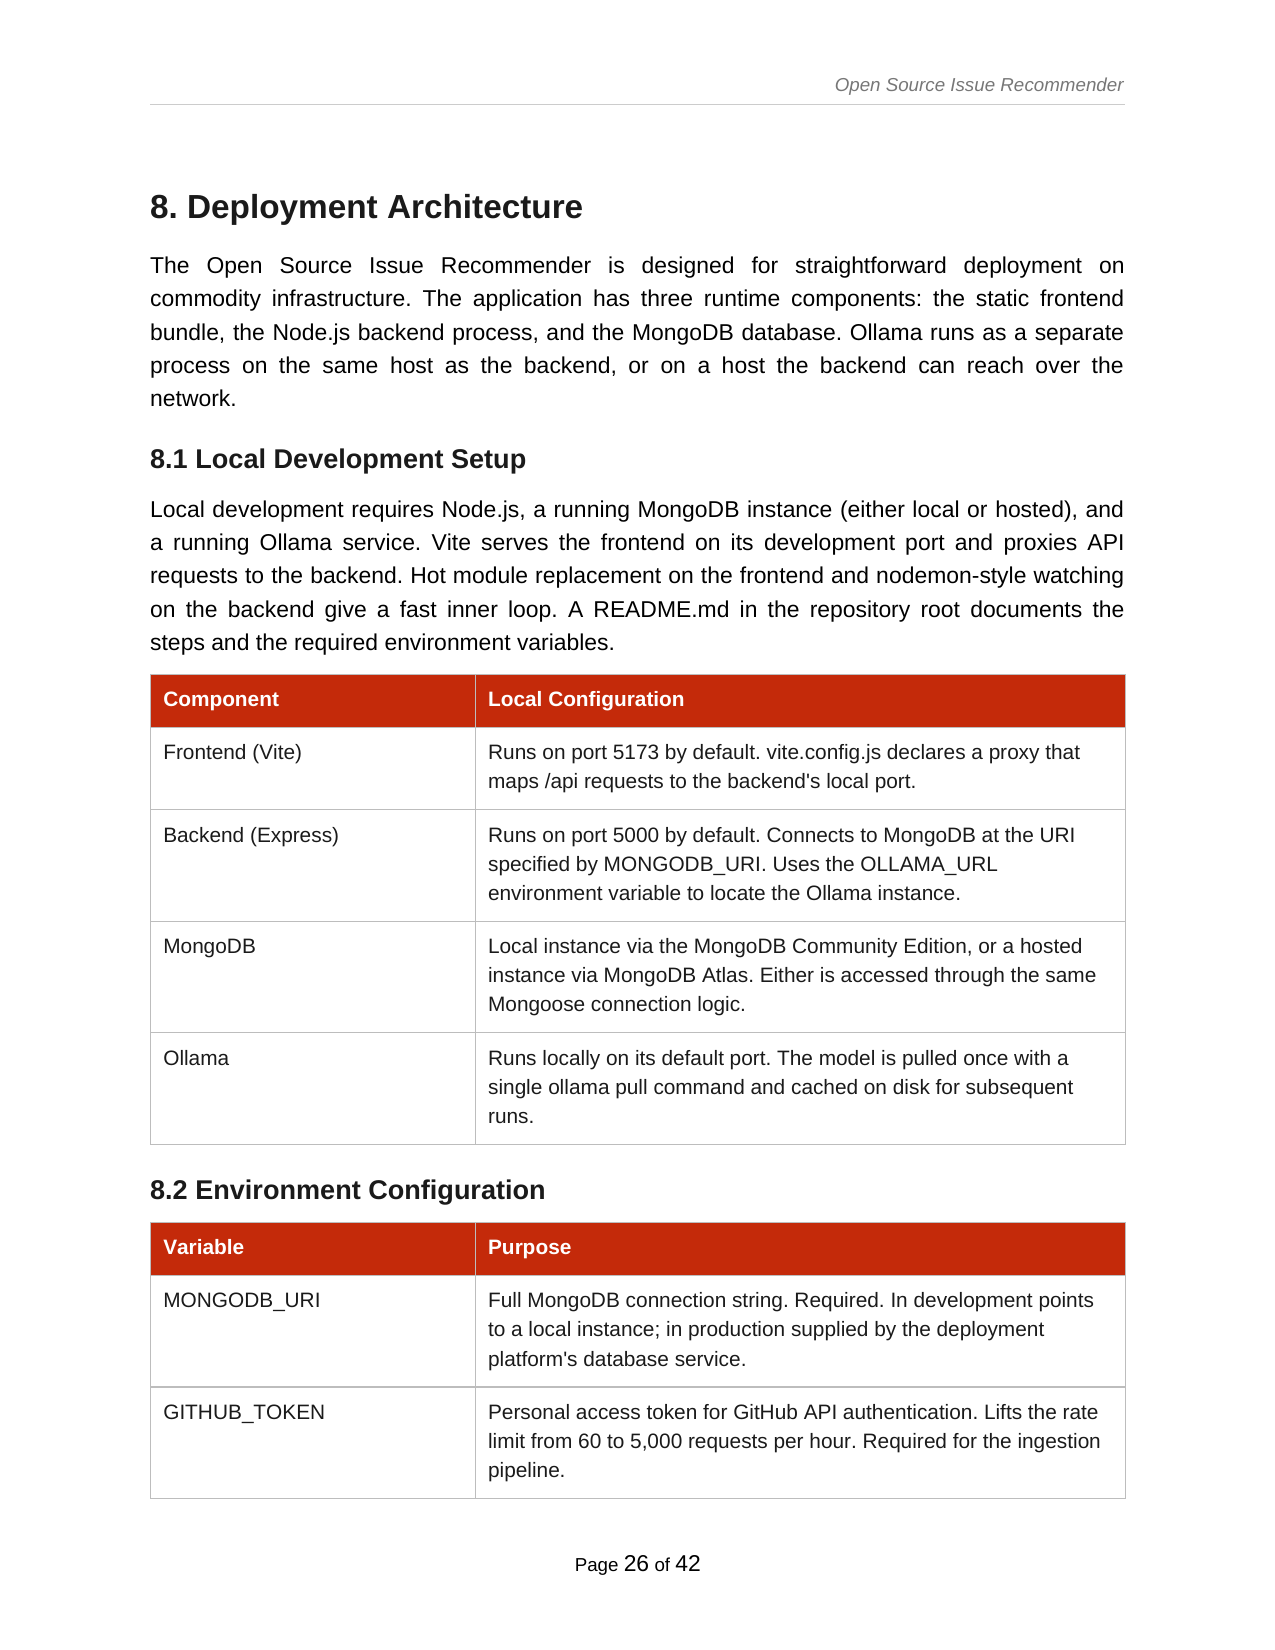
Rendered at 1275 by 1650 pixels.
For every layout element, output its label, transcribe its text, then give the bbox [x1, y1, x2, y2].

text The Open Source Issue Recommender is designed for straightforward deployment on commodity infrastructure. The application has three runtime components: the static frontend bundle, the Node.js backend process, and the MongoDB database. Ollama runs as a separate process on the same host as the backend, or on a host the backend can reach over the network. [150, 247, 1125, 413]
table_cell Runs locally on its default port. The model is pulled once with a single ollama pull command and cached on disk for subsequent runs. [476, 1033, 1125, 1144]
table_cell GITHUB_TOKEN [151, 1388, 475, 1498]
table_cell MONGODB_URI [151, 1276, 475, 1386]
table_cell Backend (Express) [151, 810, 475, 921]
subtitle 8.2 Environment Configuration [150, 1174, 1125, 1205]
table_header Component [151, 675, 475, 727]
table_cell Full MongoDB connection string. Required. In development points to a local instance; in production supplied by the deployment platform's database service. [476, 1276, 1125, 1386]
table_cell Ollama [151, 1033, 475, 1144]
table_cell MongoDB [151, 922, 475, 1032]
table_header Purpose [476, 1223, 1125, 1275]
table_cell Local instance via the MongoDB Community Edition, or a hosted instance via MongoDB Atlas. Either is accessed through the same Mongoose connection logic. [476, 922, 1125, 1032]
text Local development requires Node.js, a running MongoDB instance (either local or hosted), and a running Ollama service. Vite serves the frontend on its development port and proxies API requests to the backend. Hot module replacement on the frontend and nodemon-style watching on the backend give a fast inner loop. A README.md in the repository root documents the steps and the required environment variables. [150, 491, 1125, 657]
table_header Local Configuration [476, 675, 1125, 727]
table_cell Runs on port 5173 by default. vite.config.js declares a proxy that maps /api requests to the backend's local port. [476, 728, 1125, 809]
table_cell Frontend (Vite) [151, 728, 475, 809]
table_cell Personal access token for GitHub API authentication. Lifts the rate limit from 60 to 5,000 requests per hour. Required for the ingestion pipeline. [476, 1388, 1125, 1498]
table_header Variable [151, 1223, 475, 1275]
subtitle 8.1 Local Development Setup [150, 443, 1125, 474]
table_cell Runs on port 5000 by default. Connects to MongoDB at the URI specified by MONGODB_URI. Uses the OLLAMA_URL environment variable to locate the Ollama instance. [476, 810, 1125, 921]
subtitle 8. Deployment Architecture [150, 187, 1125, 226]
